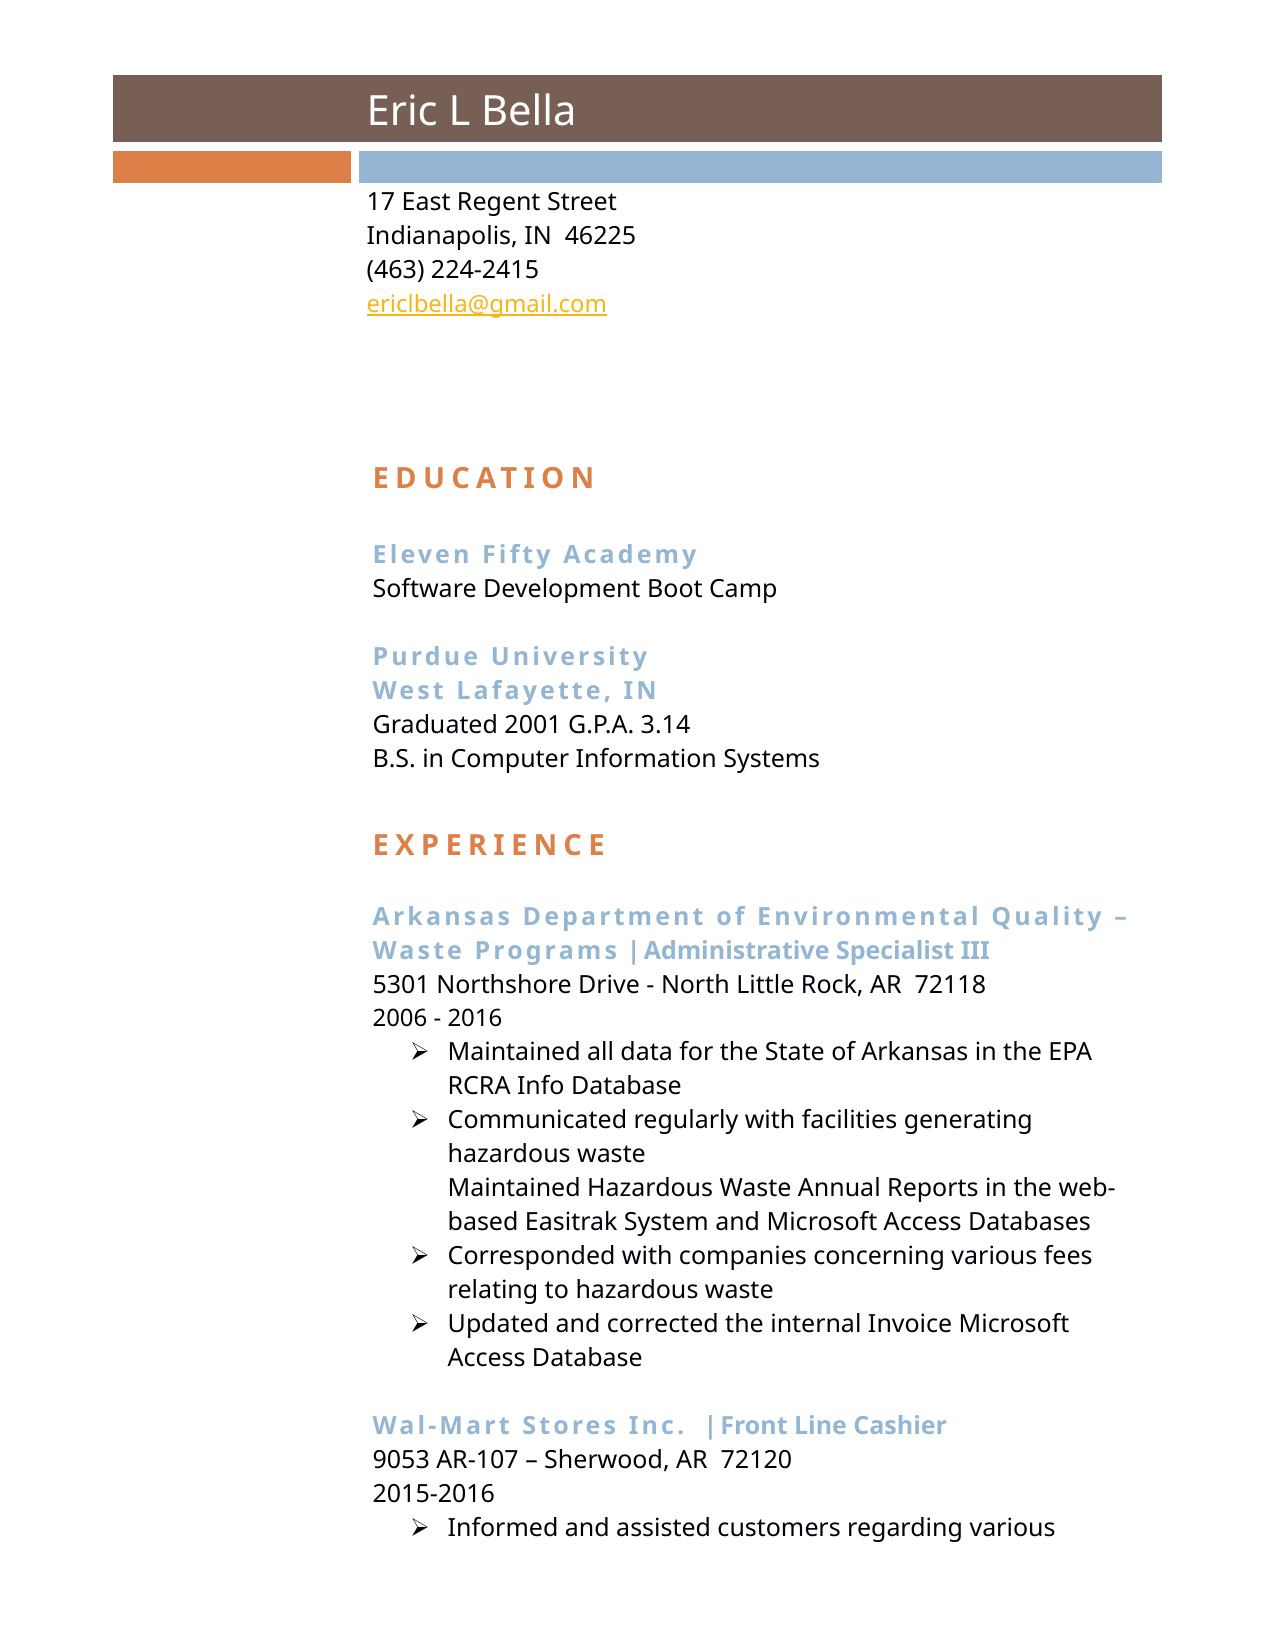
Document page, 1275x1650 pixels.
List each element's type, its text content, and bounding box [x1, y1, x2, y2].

table_header Eric L Bella [355, 75, 1162, 142]
table_cell 17 East Regent Street Indianapolis, IN 46225 (463) 224-2415 ericlbella@gmail.com [355, 184, 1162, 320]
table_cell [113, 151, 351, 183]
table_cell [359, 151, 1162, 183]
table_cell [113, 184, 355, 320]
table_cell [355, 320, 1162, 352]
table_header [113, 75, 355, 142]
table_cell [113, 320, 355, 352]
table_header Education Eleven Fifty Academy Software Development Boot Camp Purdue University West Lafayette, IN Graduated 2001 G.P.A. 3.14 B.S. in Computer Information Systems experience Arkansas Department of Environmental Quality – Waste Programs |Administrative Specialist III 5301 Northshore Drive - North Little Rock, AR 72118 2006 - 2016 Maintained all data for the State of Arkansas in the EPA RCRA Info Database Communicated regularly with facilities generating hazardous waste Maintained Hazardous Waste Annual Reports in the web-based Easitrak System and Microsoft Access Databases Corresponded with companies concerning various fees relating to hazardous waste Updated and corrected the internal Invoice Microsoft Access Database Wal-Mart Stores Inc. |Front Line Cashier 9053 AR-107 – Sherwood, AR 72120 2015-2016 Informed and assisted customers regarding various [361, 407, 1157, 1544]
table_header [118, 407, 361, 1544]
